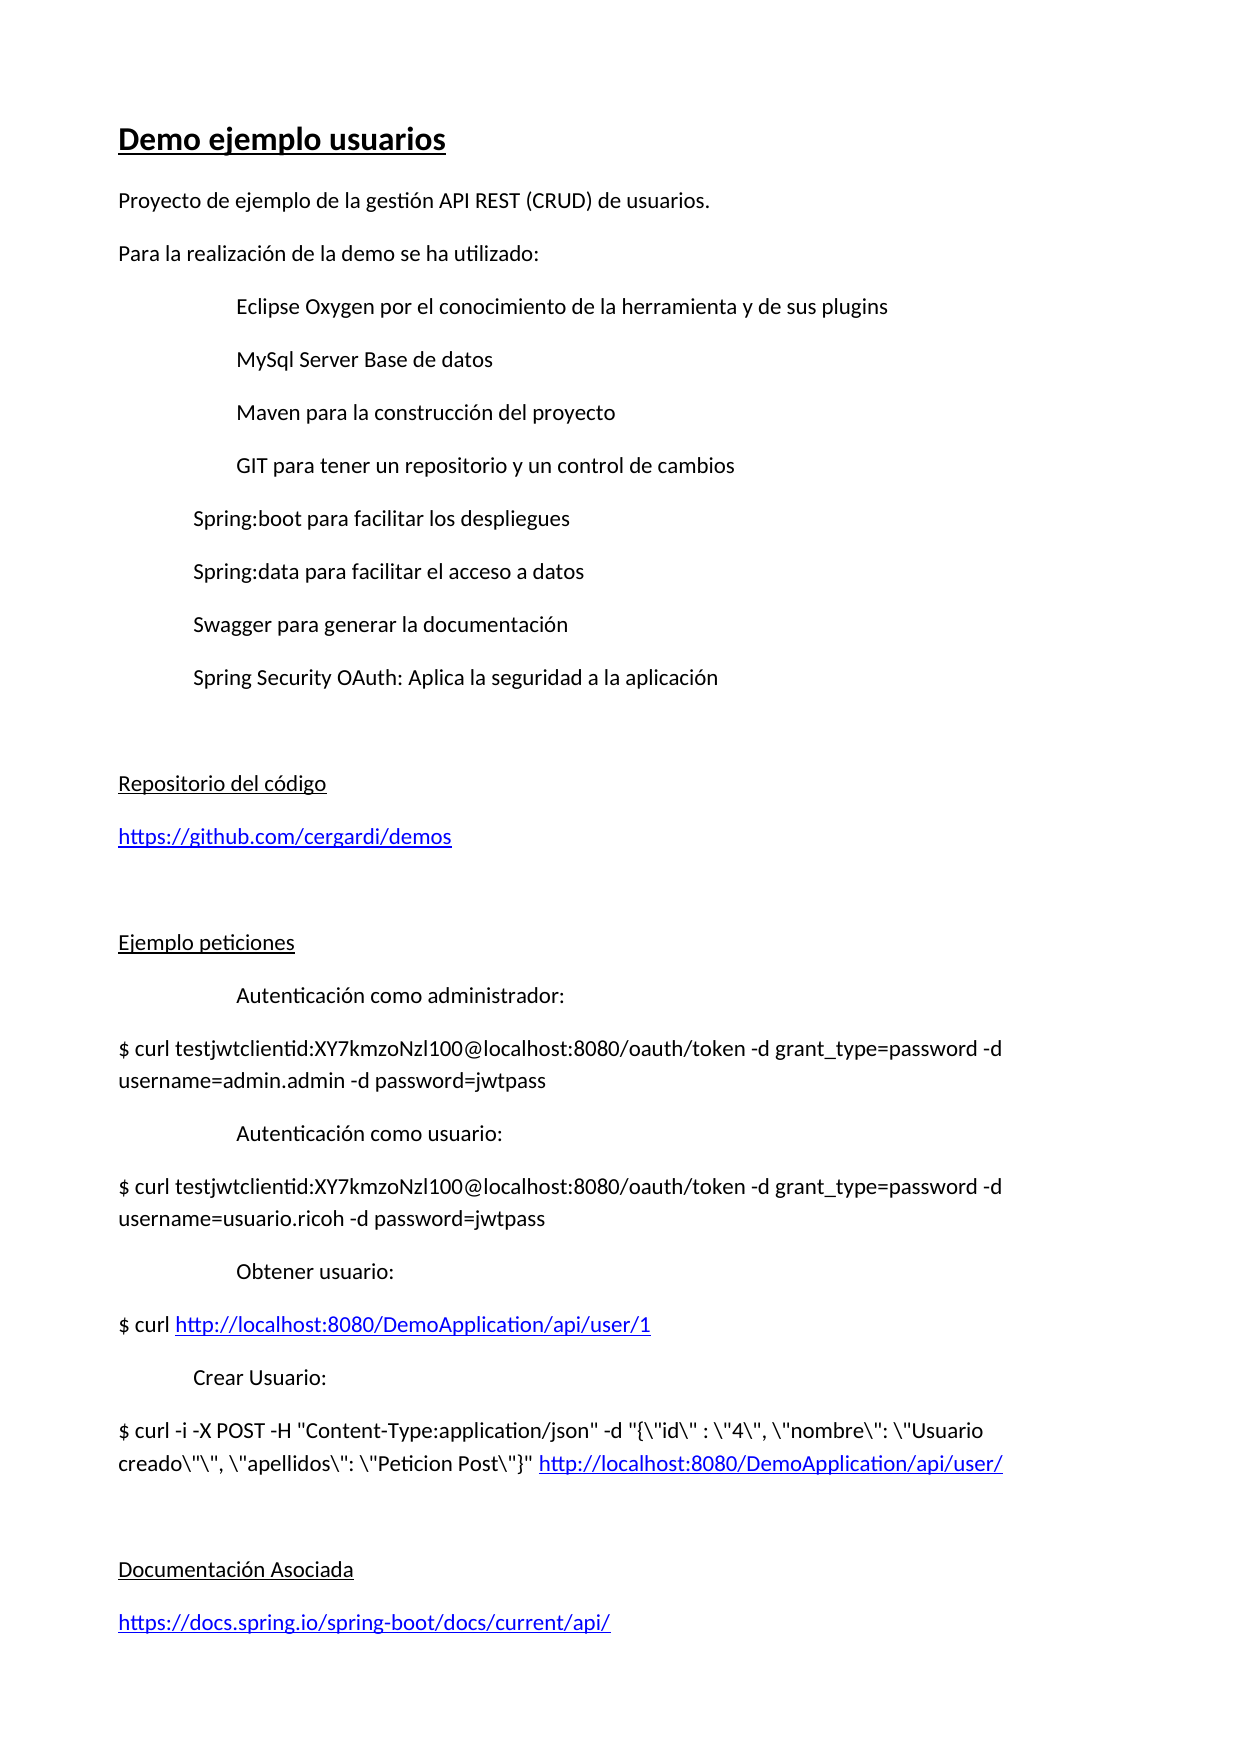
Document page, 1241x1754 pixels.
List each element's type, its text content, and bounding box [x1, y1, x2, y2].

text https://github.com/cergardi/demos [118, 822, 1122, 850]
text $ curl http://localhost:8080/DemoApplication/api/user/1 [118, 1311, 1122, 1338]
text https://docs.spring.io/spring-boot/docs/current/api/ [118, 1608, 1122, 1636]
text Documentación Asociada [118, 1555, 1122, 1583]
text Proyecto de ejemplo de la gestión API REST (CRUD) de usuarios. [118, 186, 1122, 214]
text Spring:boot para facilitar los despliegues [193, 504, 1122, 532]
text Autenticación como usuario: [118, 1119, 1122, 1147]
text Demo ejemplo usuarios [118, 118, 1122, 159]
text GIT para tener un repositorio y un control de cambios [118, 451, 1122, 479]
text Spring:data para facilitar el acceso a datos [193, 557, 1122, 585]
text $ curl -i -X POST -H "Content-Type:application/json" -d "{\"id\" : \"4\", \"nombre\": \"Usuario creado\"\", \"apellidos\": \"Peticion Post\"}" http://localhost:8080/DemoApplication/api/user/ [118, 1417, 1122, 1477]
text Spring Security OAuth: Aplica la seguridad a la aplicación [193, 663, 1122, 691]
text $ curl testjwtclientid:XY7kmzoNzl100@localhost:8080/oauth/token -d grant_type=password -d username=usuario.ricoh -d password=jwtpass [118, 1172, 1122, 1232]
text MySql Server Base de datos [118, 345, 1122, 373]
text Ejemplo peticiones [118, 928, 1122, 956]
text Autenticación como administrador: [118, 981, 1122, 1009]
text Eclipse Oxygen por el conocimiento de la herramienta y de sus plugins [118, 292, 1122, 320]
text Swagger para generar la documentación [193, 610, 1122, 638]
text Repositorio del código [118, 769, 1122, 797]
text Maven para la construcción del proyecto [118, 398, 1122, 426]
text Crear Usuario: [193, 1363, 1122, 1392]
text $ curl testjwtclientid:XY7kmzoNzl100@localhost:8080/oauth/token -d grant_type=password -d username=admin.admin -d password=jwtpass [118, 1034, 1122, 1094]
text Obtener usuario: [118, 1257, 1122, 1286]
text Para la realización de la demo se ha utilizado: [118, 239, 1122, 267]
